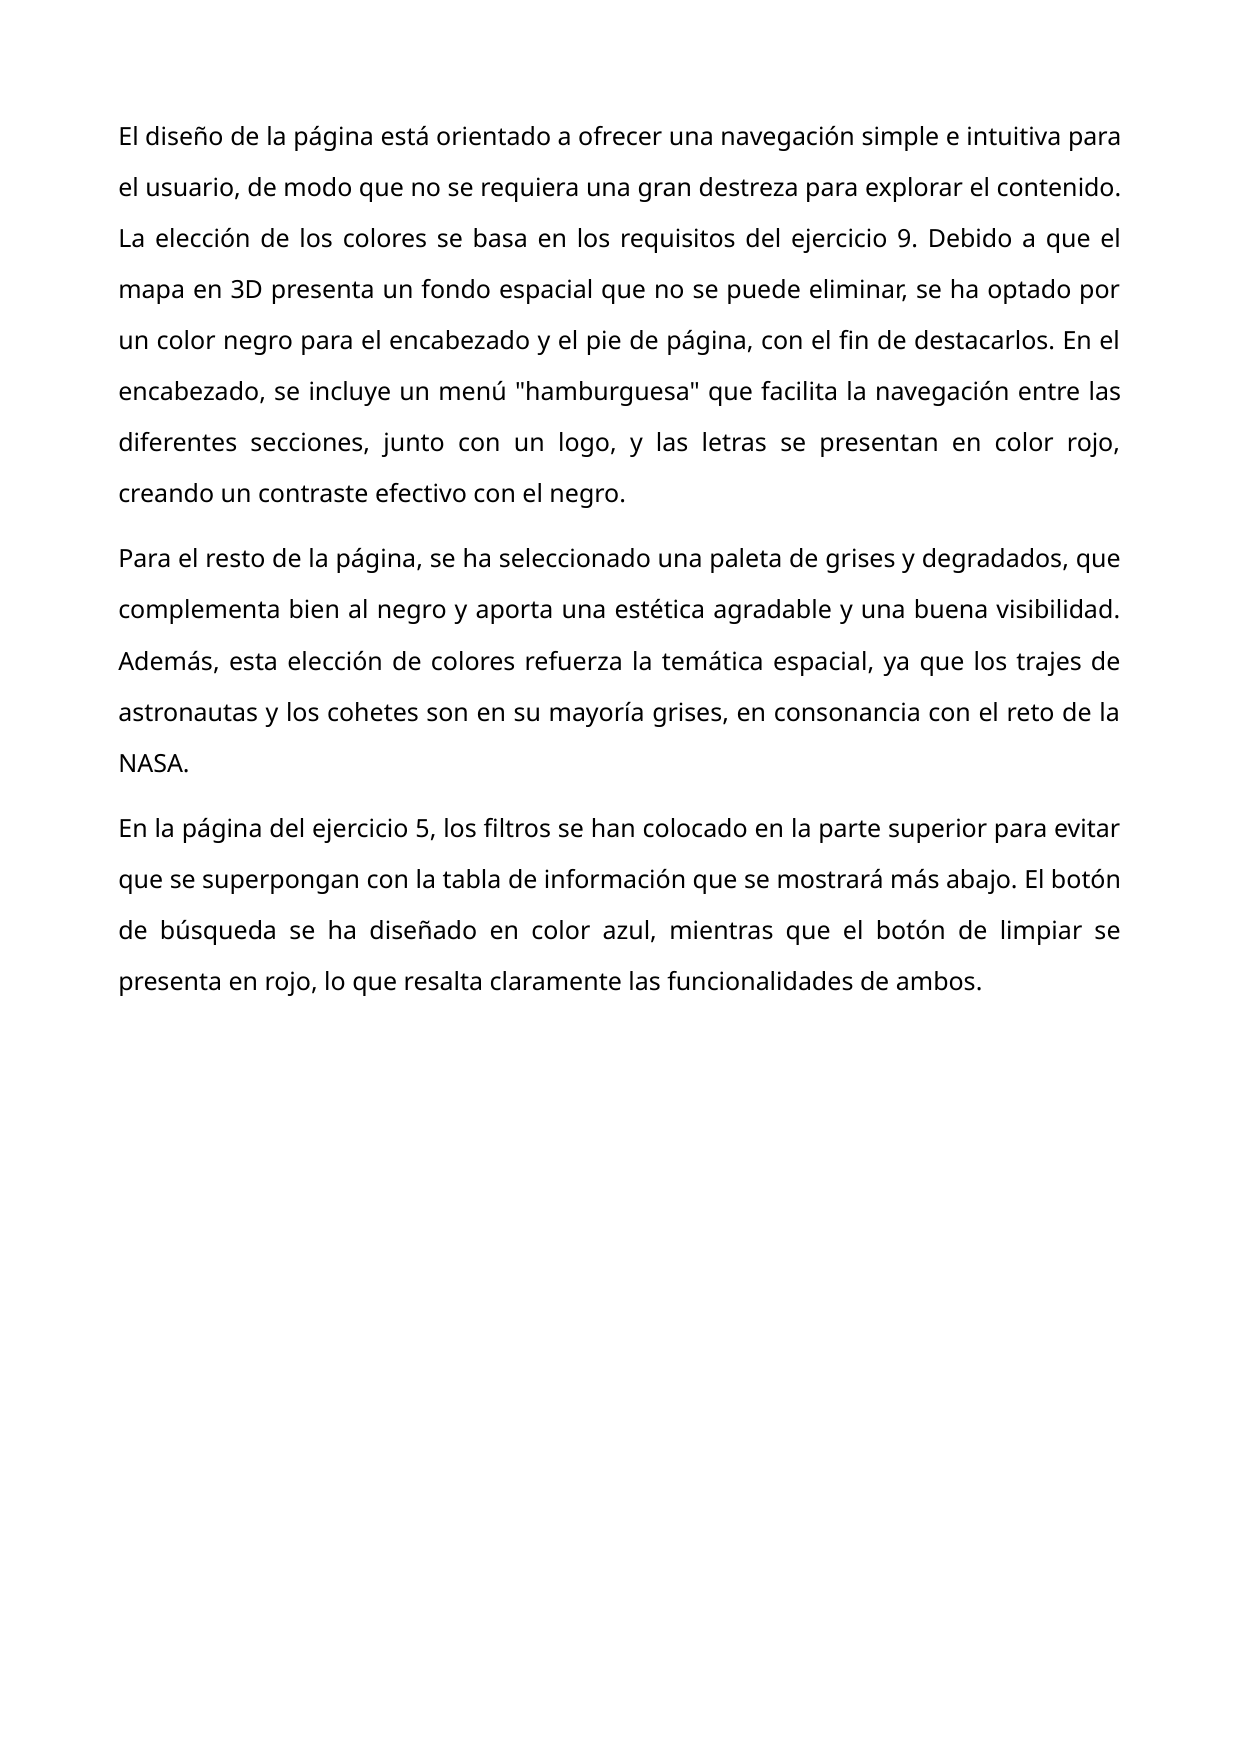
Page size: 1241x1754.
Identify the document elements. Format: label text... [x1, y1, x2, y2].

text Para el resto de la página, se ha seleccionado una paleta de grises y degradados, que complementa bien al negro y aporta una estética agradable y una buena visibilidad. Además, esta elección de colores refuerza la temática espacial, ya que los trajes de astronautas y los cohetes son en su mayoría grises, en consonancia con el reto de la NASA. [118, 541, 1122, 779]
text En la página del ejercicio 5, los filtros se han colocado en la parte superior para evitar que se superpongan con la tabla de información que se mostrará más abajo. El botón de búsqueda se ha diseñado en color azul, mientras que el botón de limpiar se presenta en rojo, lo que resalta claramente las funcionalidades de ambos. [118, 811, 1122, 998]
text El diseño de la página está orientado a ofrecer una navegación simple e intuitiva para el usuario, de modo que no se requiera una gran destreza para explorar el contenido. La elección de los colores se basa en los requisitos del ejercicio 9. Debido a que el mapa en 3D presenta un fondo espacial que no se puede eliminar, se ha optado por un color negro para el encabezado y el pie de página, con el fin de destacarlos. En el encabezado, se incluye un menú "hamburguesa" que facilita la navegación entre las diferentes secciones, junto con un logo, y las letras se presentan en color rojo, creando un contraste efectivo con el negro. [118, 118, 1122, 509]
